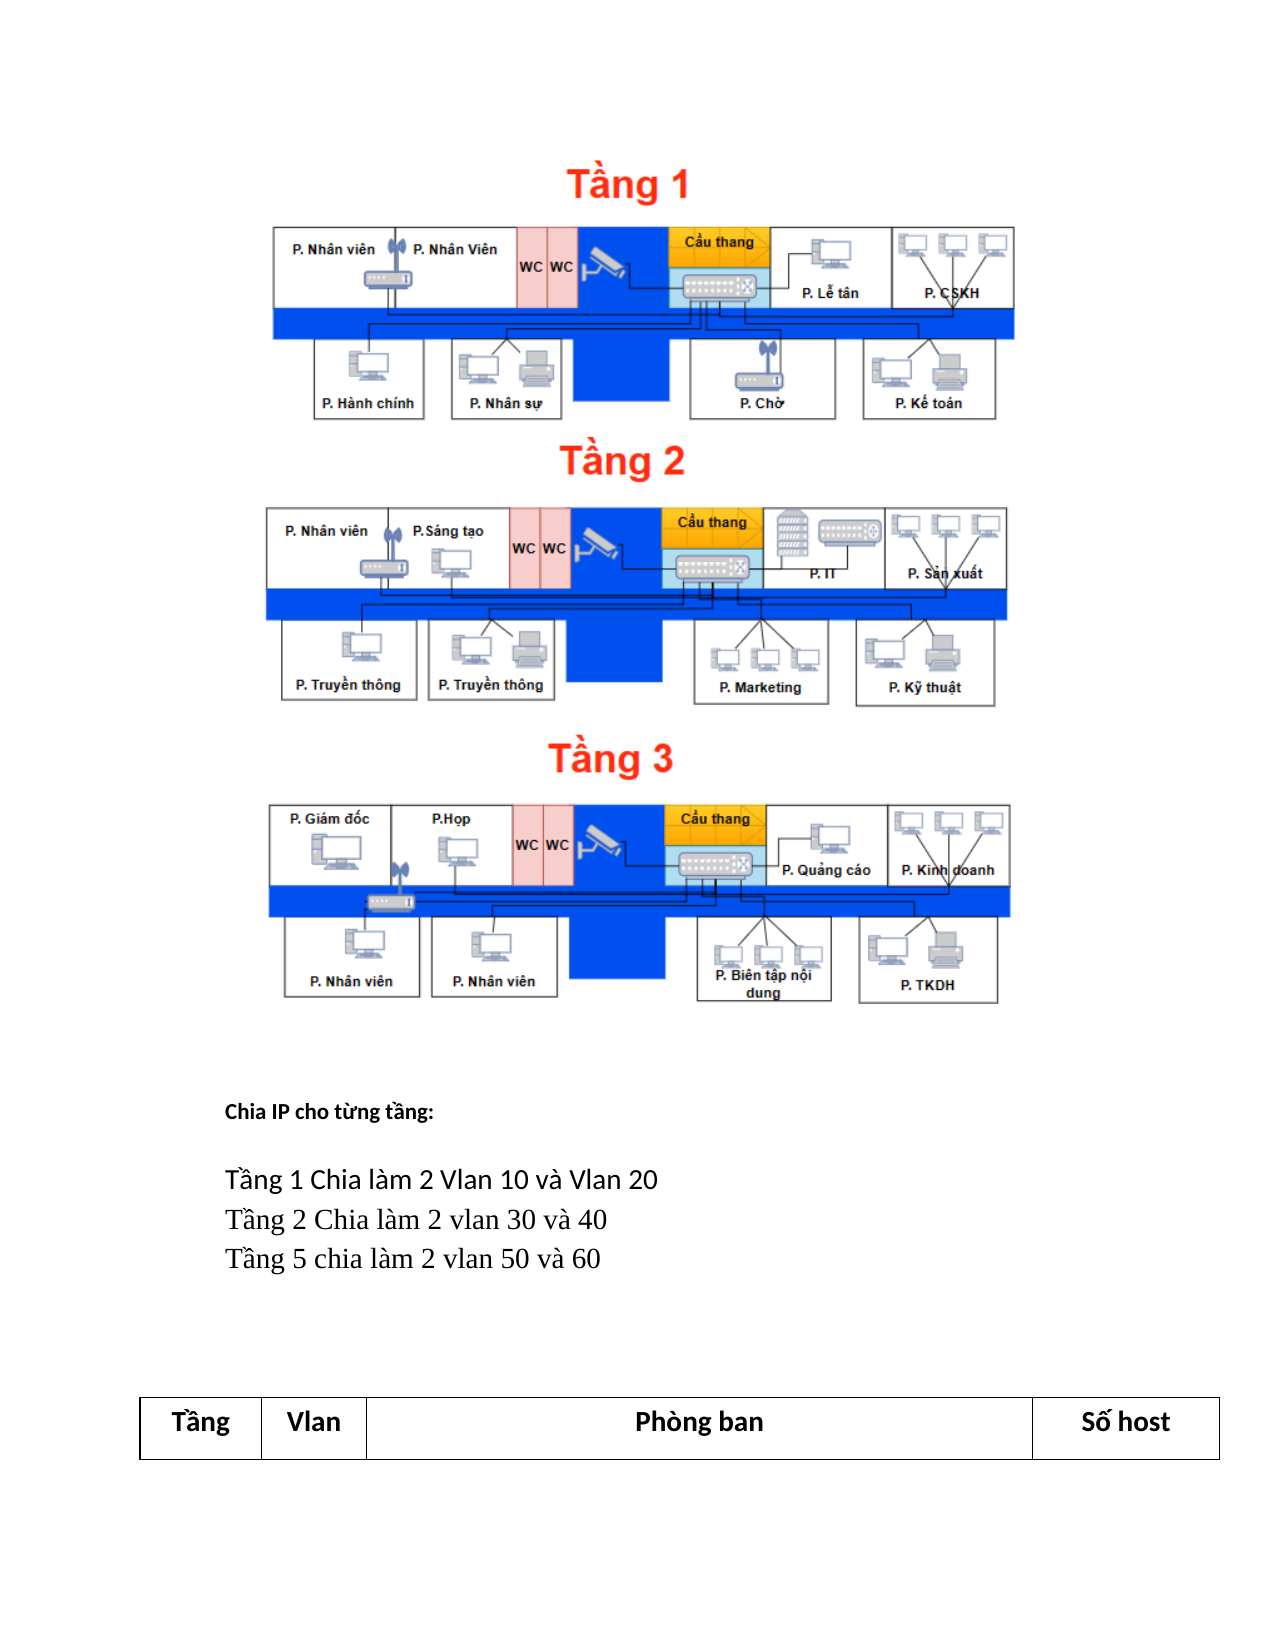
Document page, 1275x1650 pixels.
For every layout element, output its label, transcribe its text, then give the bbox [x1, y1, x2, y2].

table_header Phòng ban [367, 1398, 1032, 1459]
table_header Tầng [141, 1398, 261, 1459]
table_header Số host [1033, 1398, 1219, 1459]
picture [235, 138, 1056, 1029]
table_header Vlan [262, 1398, 366, 1459]
list Chia IP cho từng tầng: [225, 1097, 1125, 1125]
list Tầng 1 Chia làm 2 Vlan 10 và Vlan 20 [225, 1161, 1125, 1197]
list Tầng 2 Chia làm 2 vlan 30 và 40 [225, 1202, 1125, 1236]
list Tầng 5 chia làm 2 vlan 50 và 60 [225, 1241, 1125, 1274]
